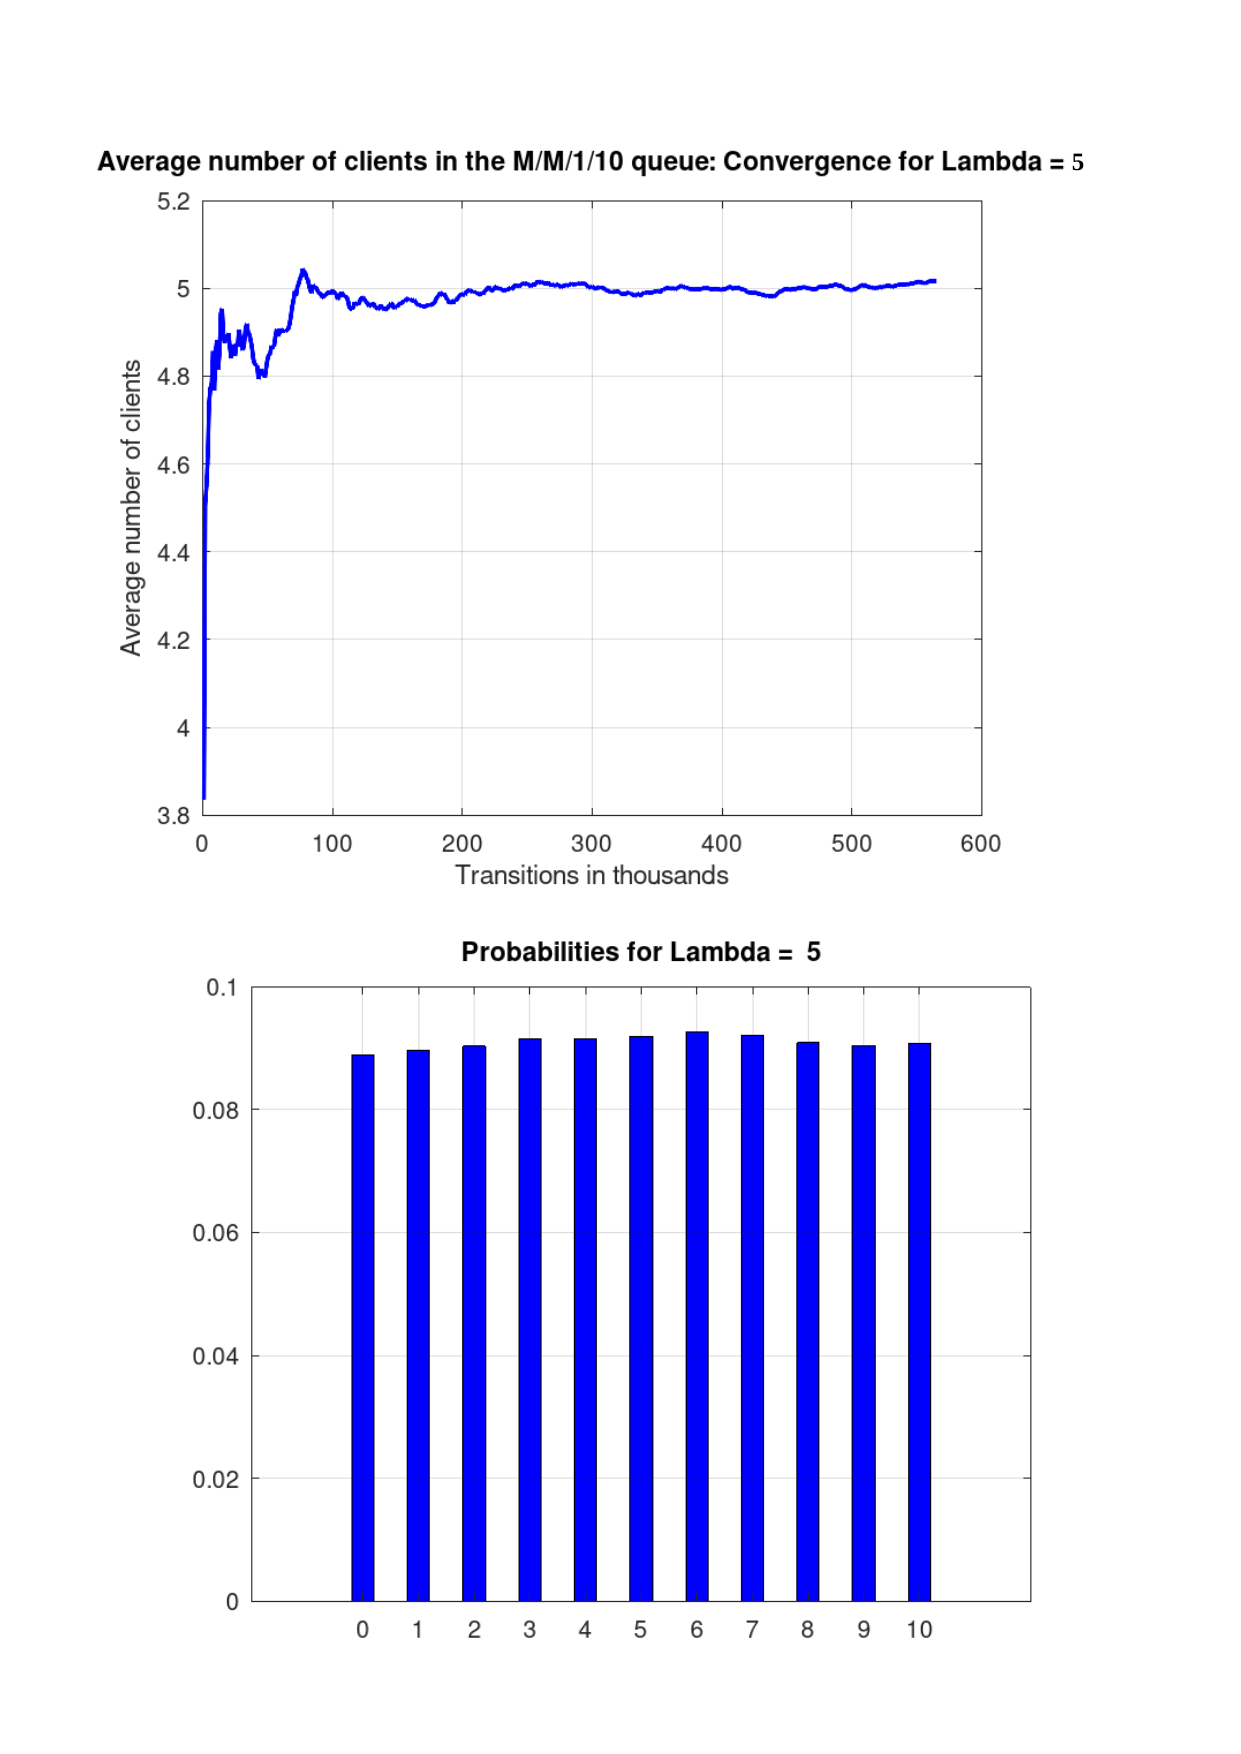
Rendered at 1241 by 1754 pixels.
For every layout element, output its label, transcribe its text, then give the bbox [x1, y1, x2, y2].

picture [121, 930, 1126, 1684]
picture [72, 145, 1066, 898]
text 5 [1066, 147, 1122, 176]
